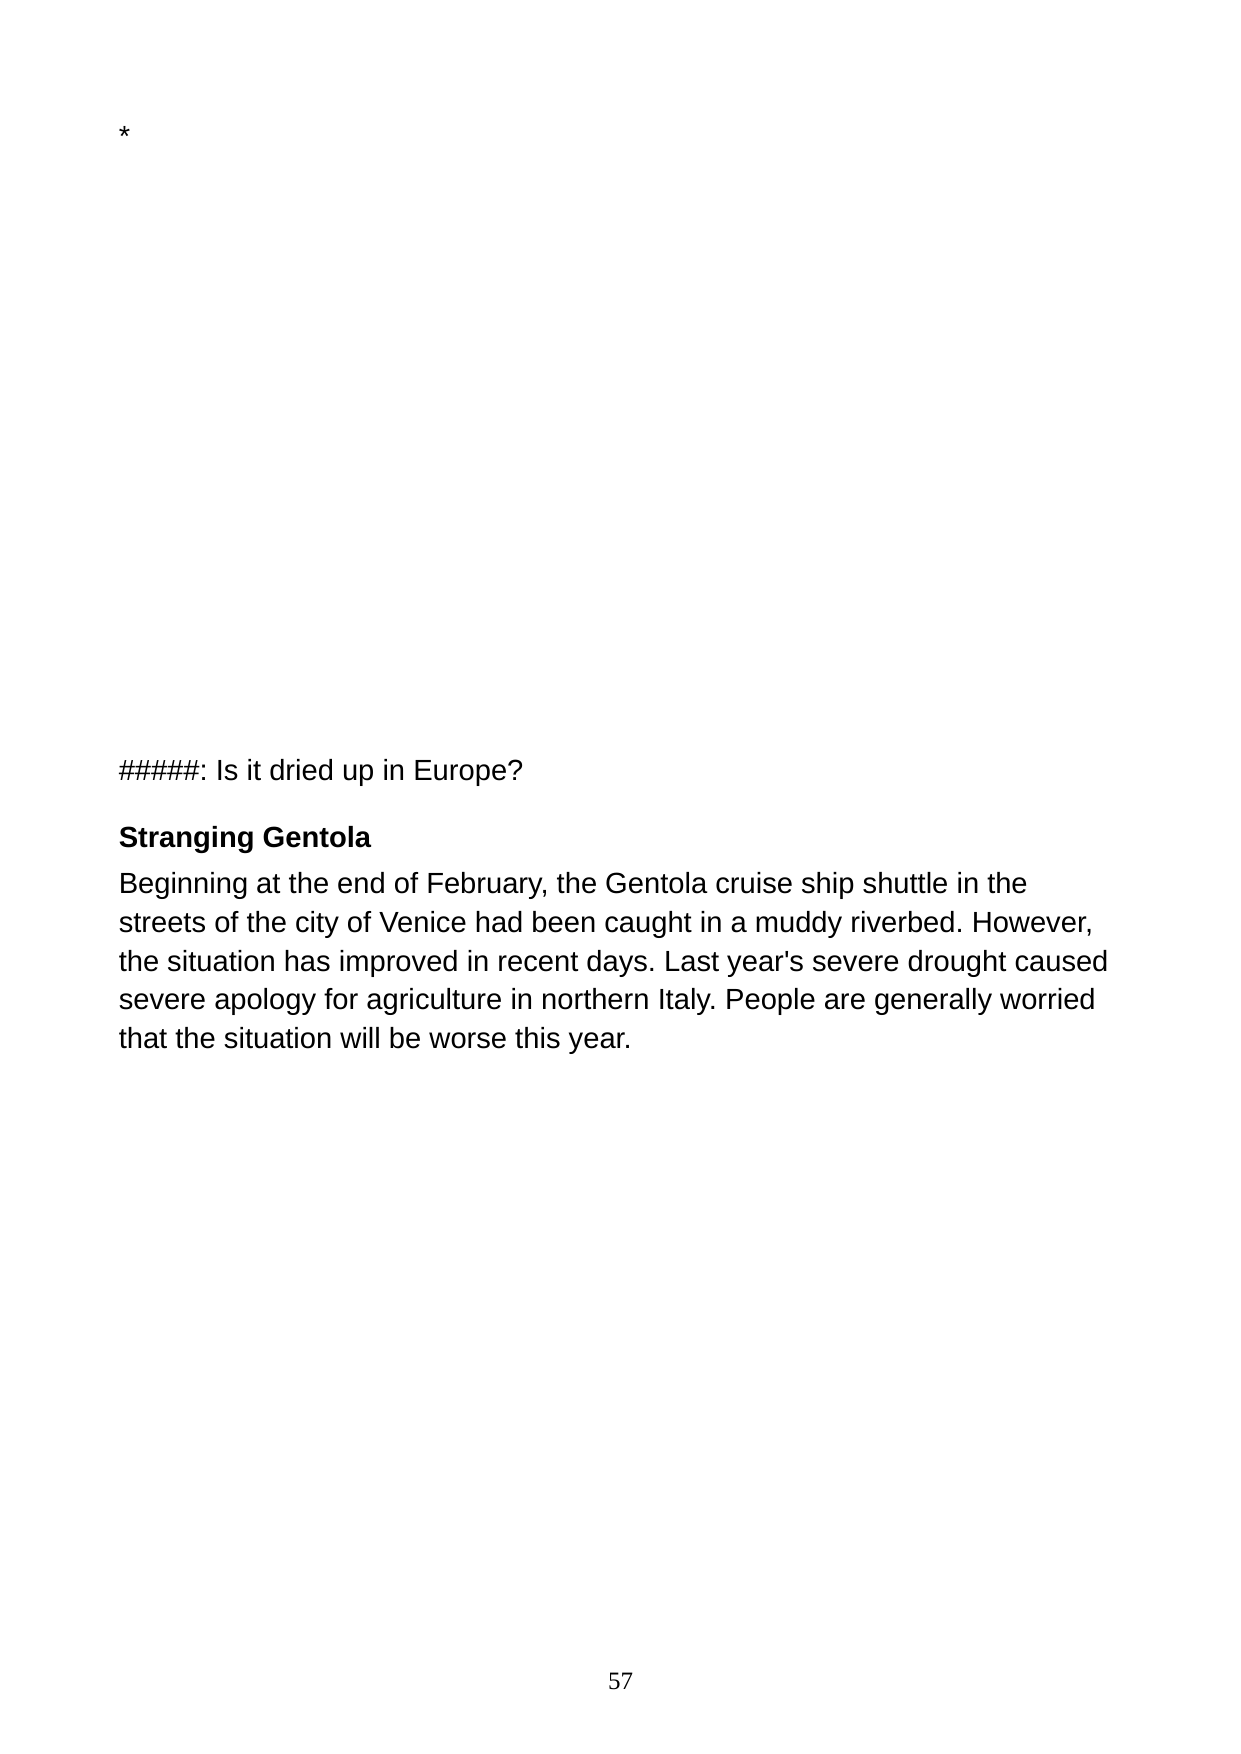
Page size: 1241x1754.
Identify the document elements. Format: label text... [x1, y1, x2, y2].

subtitle Stranging Gentola [118, 820, 1122, 854]
text Beginning at the end of February, the Gentola cruise ship shuttle in the streets of the city of Venice had been caught in a muddy riverbed. However, the situation has improved in recent days. Last year's severe drought caused severe apology for agriculture in northern Italy. People are generally worried that the situation will be worse this year. [118, 866, 1122, 1054]
text * #####: Is it dried up in Europe? [118, 118, 1122, 786]
